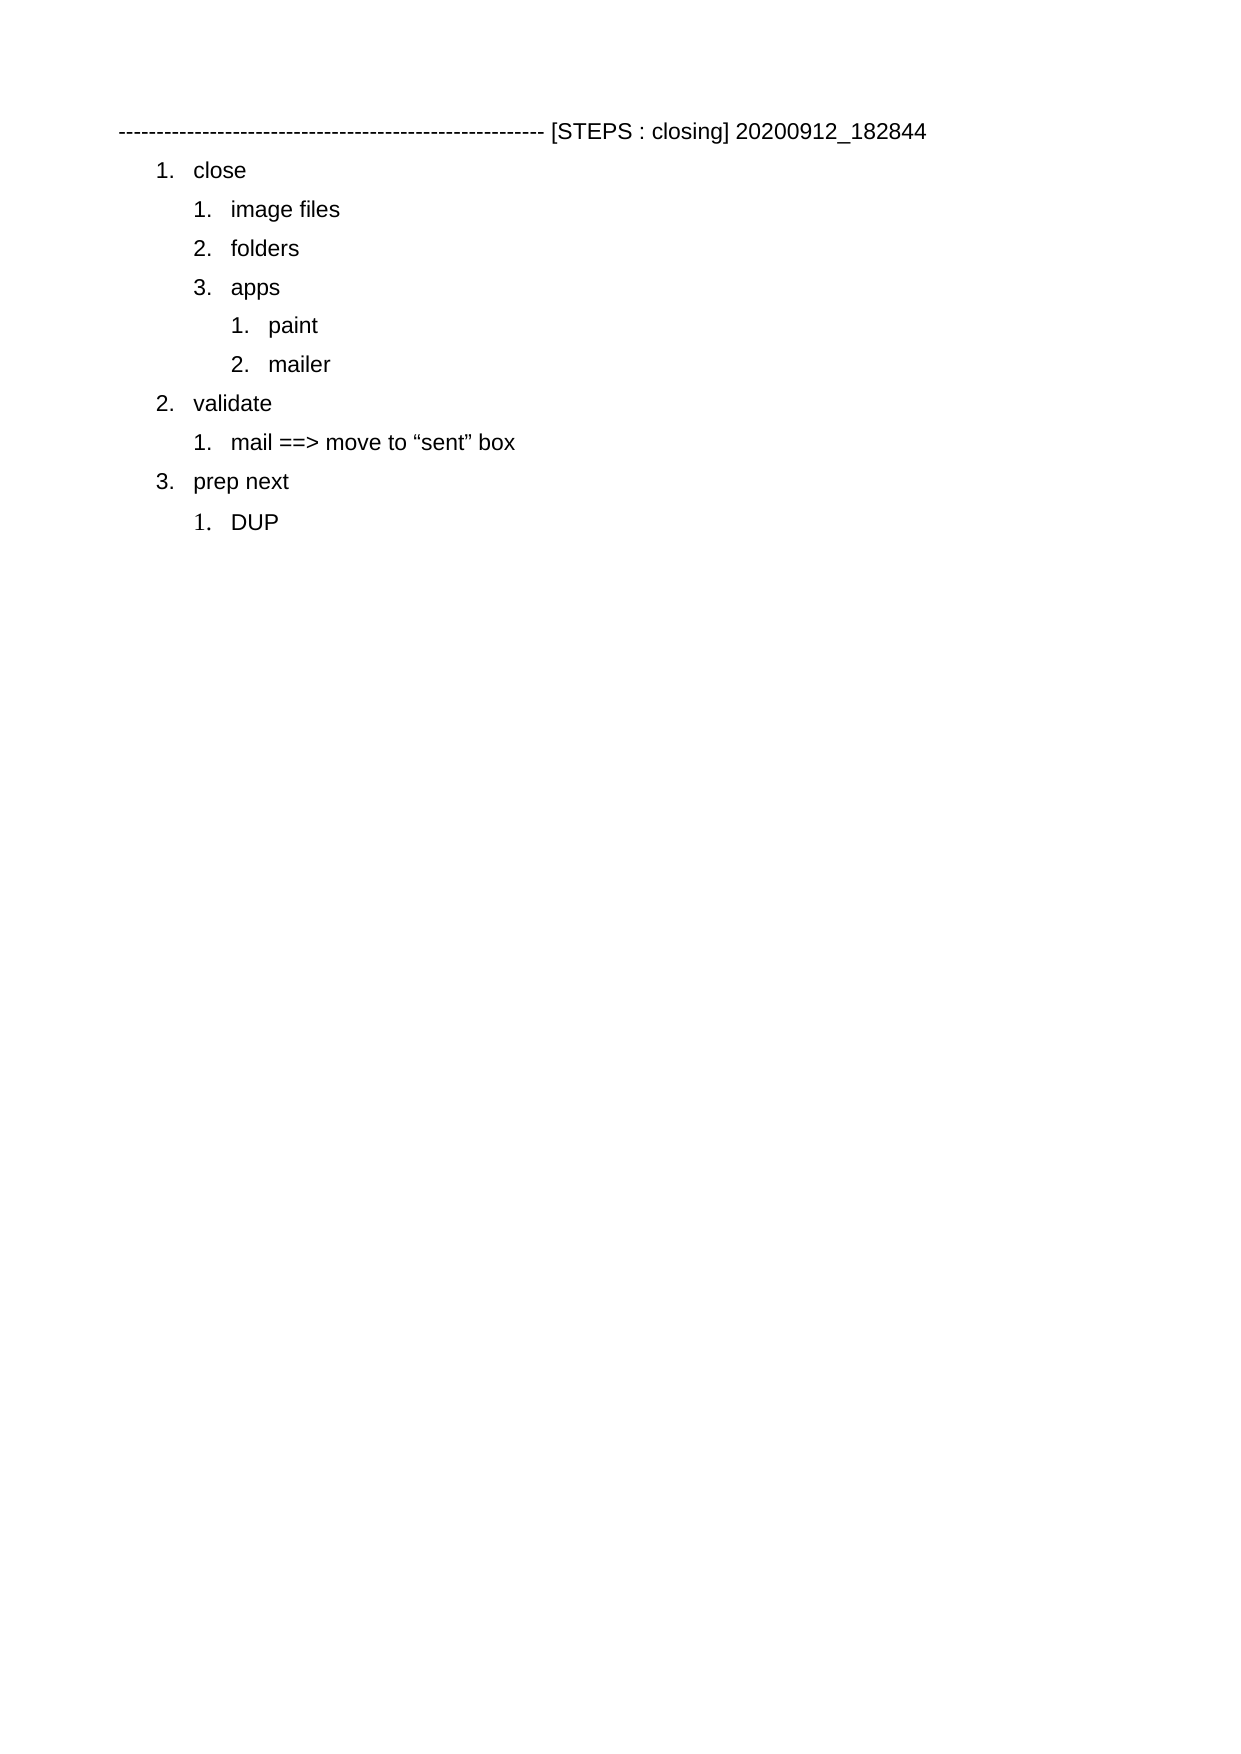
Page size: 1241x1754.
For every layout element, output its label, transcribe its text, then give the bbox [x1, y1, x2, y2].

text -------------------------------------------------------- [STEPS : closing] 20200912_182844 [118, 118, 1122, 144]
list prep next [156, 468, 1122, 494]
list image files [193, 196, 1122, 222]
list close [156, 157, 1122, 183]
list mailer [231, 351, 1122, 378]
list mail ==> move to “sent” box [193, 429, 1122, 455]
list validate [156, 390, 1122, 416]
list folders [193, 235, 1122, 261]
list paint [231, 312, 1122, 339]
list DUP [193, 507, 1122, 564]
list apps [193, 273, 1122, 300]
